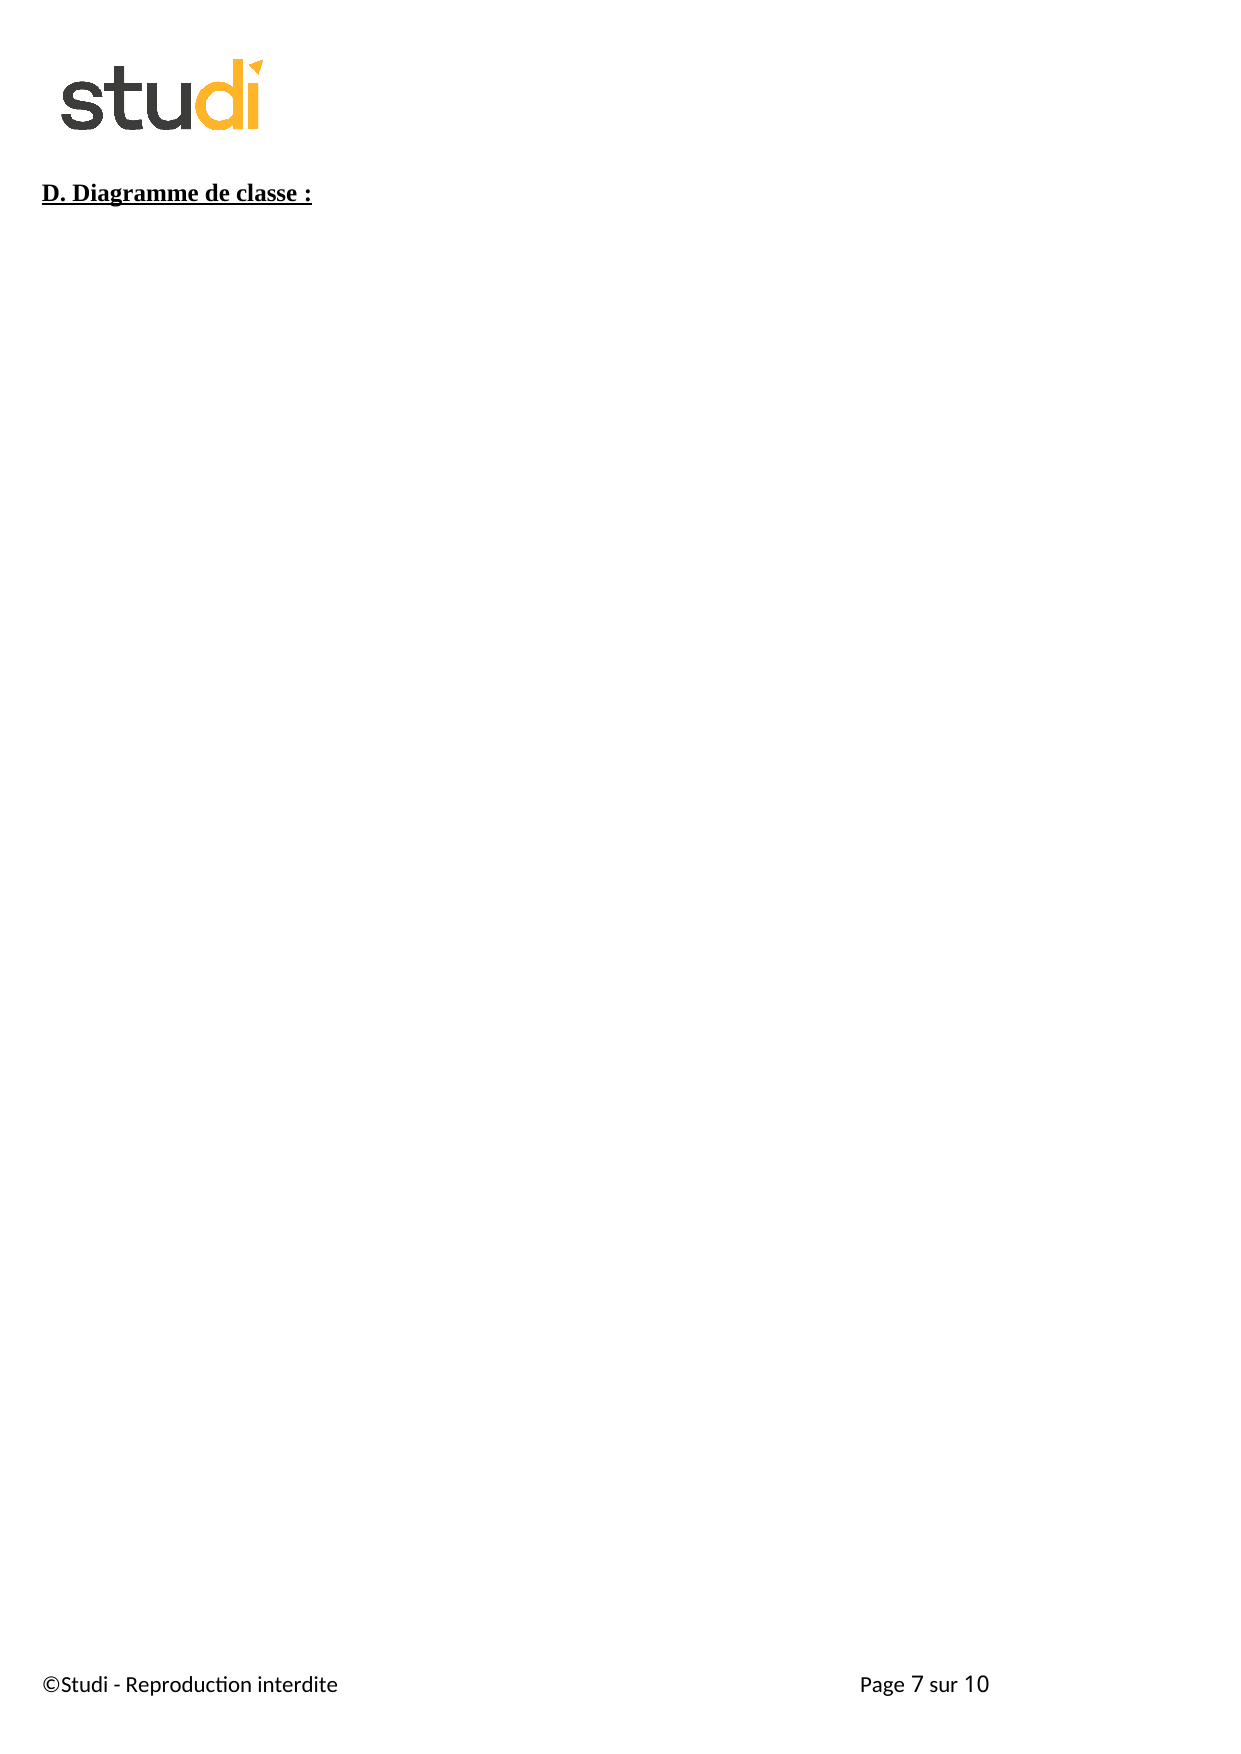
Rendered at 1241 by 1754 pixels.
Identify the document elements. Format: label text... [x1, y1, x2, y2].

picture [61, 59, 263, 130]
text D. Diagramme de classe : [42, 178, 1220, 207]
